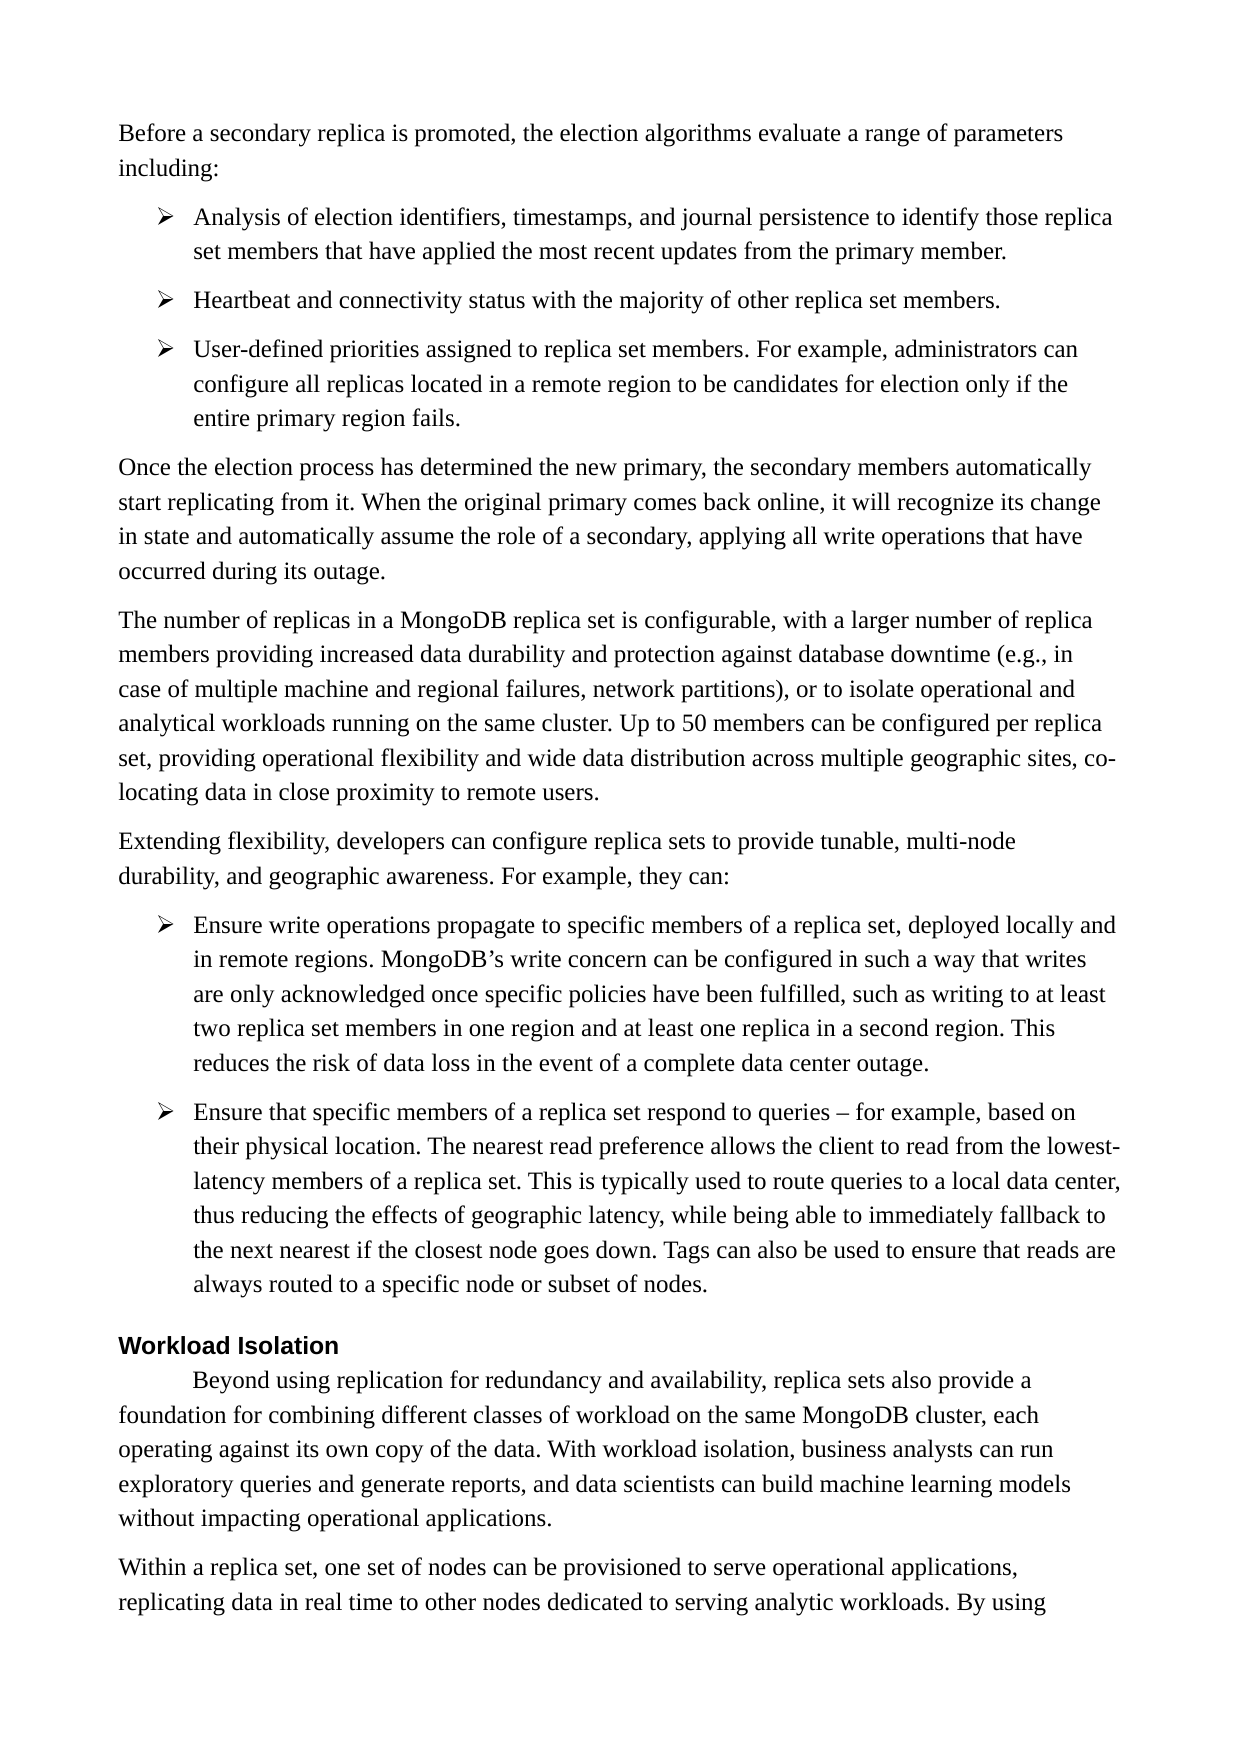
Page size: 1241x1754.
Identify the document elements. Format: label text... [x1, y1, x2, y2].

list User-defined priorities assigned to replica set members. For example, administrators can configure all replicas located in a remote region to be candidates for election only if the entire primary region fails. [156, 334, 1122, 432]
text Within a replica set, one set of nodes can be provisioned to serve operational applications, replicating data in real time to other nodes dedicated to serving analytic workloads. By using [118, 1552, 1122, 1616]
text The number of replicas in a MongoDB replica set is configurable, with a larger number of replica members providing increased data durability and protection against database downtime (e.g., in case of multiple machine and regional failures, network partitions), or to isolate operational and analytical workloads running on the same cluster. Up to 50 members can be configured per replica set, providing operational flexibility and wide data distribution across multiple geographic sites, co-locating data in close proximity to remote users. [118, 605, 1122, 806]
list Analysis of election identifiers, timestamps, and journal persistence to identify those replica set members that have applied the most recent updates from the primary member. [156, 202, 1122, 265]
text Before a secondary replica is promoted, the election algorithms evaluate a range of parameters including: [118, 118, 1122, 181]
text Extending flexibility, developers can configure replica sets to provide tunable, multi-node durability, and geographic awareness. For example, they can: [118, 826, 1122, 889]
list Ensure write operations propagate to specific members of a replica set, deployed locally and in remote regions. MongoDB’s write concern can be configured in such a way that writes are only acknowledged once specific policies have been fulfilled, such as writing to at least two replica set members in one region and at least one replica in a second region. This reduces the risk of data loss in the event of a complete data center outage. [156, 910, 1122, 1076]
text Once the election process has determined the new primary, the secondary members automatically start replicating from it. When the original primary comes back online, it will recognize its change in state and automatically assume the role of a secondary, applying all write operations that have occurred during its outage. [118, 452, 1122, 584]
list Ensure that specific members of a replica set respond to queries – for example, based on their physical location. The nearest read preference allows the client to read from the lowest- latency members of a replica set. This is typically used to route queries to a local data center, thus reducing the effects of geographic latency, while being able to immediately fallback to the next nearest if the closest node goes down. Tags can also be used to ensure that reads are always routed to a specific node or subset of nodes. [156, 1097, 1122, 1298]
list Heartbeat and connectivity status with the majority of other replica set members. [156, 285, 1122, 314]
text Beyond using replication for redundancy and availability, replica sets also provide a foundation for combining different classes of workload on the same MongoDB cluster, each operating against its own copy of the data. With workload isolation, business analysts can run exploratory queries and generate reports, and data scientists can build machine learning models without impacting operational applications. [118, 1366, 1122, 1532]
subtitle Workload Isolation [118, 1331, 1122, 1359]
